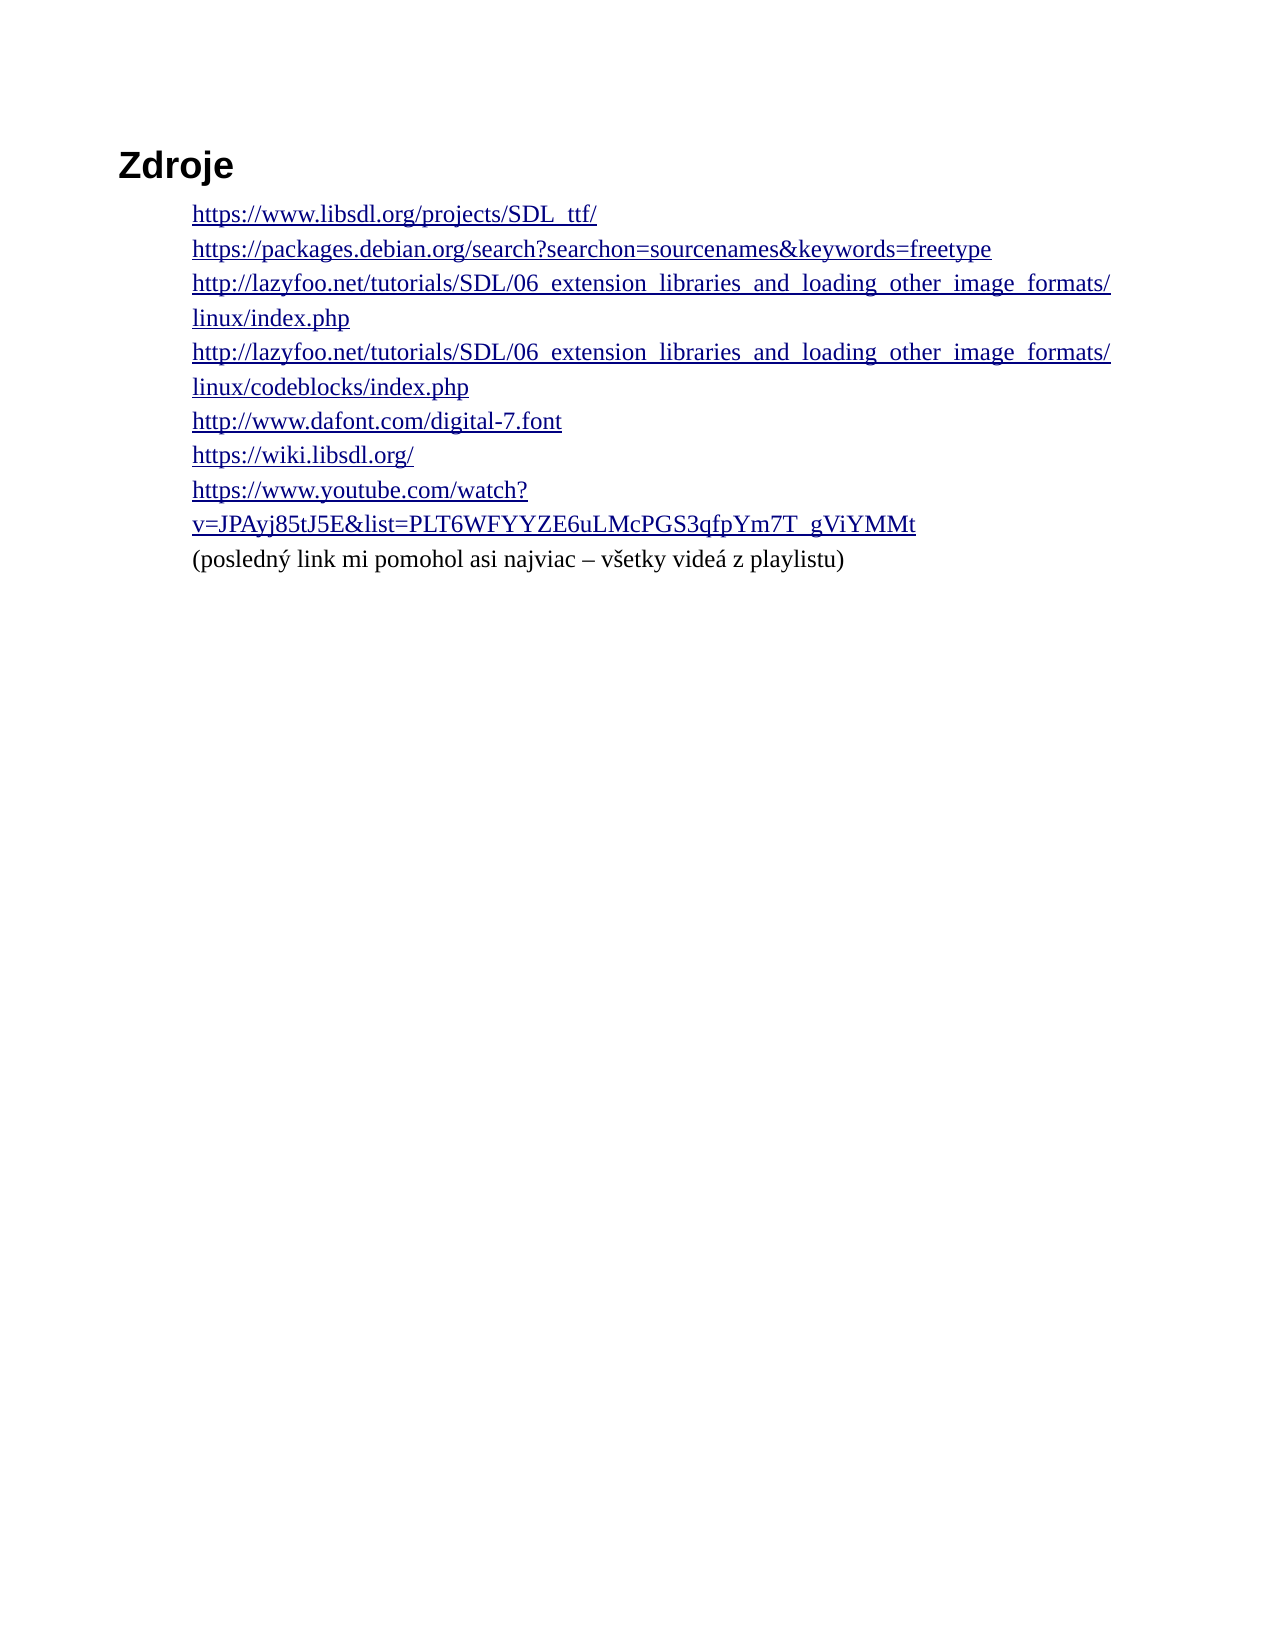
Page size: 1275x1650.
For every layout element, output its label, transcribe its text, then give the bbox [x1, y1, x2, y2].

text http://lazyfoo.net/tutorials/SDL/06_extension_libraries_and_loading_other_image_formats/linux/codeblocks/index.php [192, 337, 1157, 400]
text https://www.libsdl.org/projects/SDL_ttf/ [192, 199, 1157, 228]
text https://wiki.libsdl.org/ [192, 441, 1157, 469]
text http://www.dafont.com/digital-7.font [192, 406, 1157, 435]
subtitle Zdroje [118, 143, 1157, 187]
text http://lazyfoo.net/tutorials/SDL/06_extension_libraries_and_loading_other_image_formats/linux/index.php [192, 268, 1157, 331]
text (posledný link mi pomohol asi najviac – všetky videá z playlistu) [192, 544, 1157, 573]
text https://www.youtube.com/watch?v=JPAyj85tJ5E&list=PLT6WFYYZE6uLMcPGS3qfpYm7T_gViYMMt [192, 475, 1157, 538]
text https://packages.debian.org/search?searchon=sourcenames&keywords=freetype [192, 234, 1157, 262]
